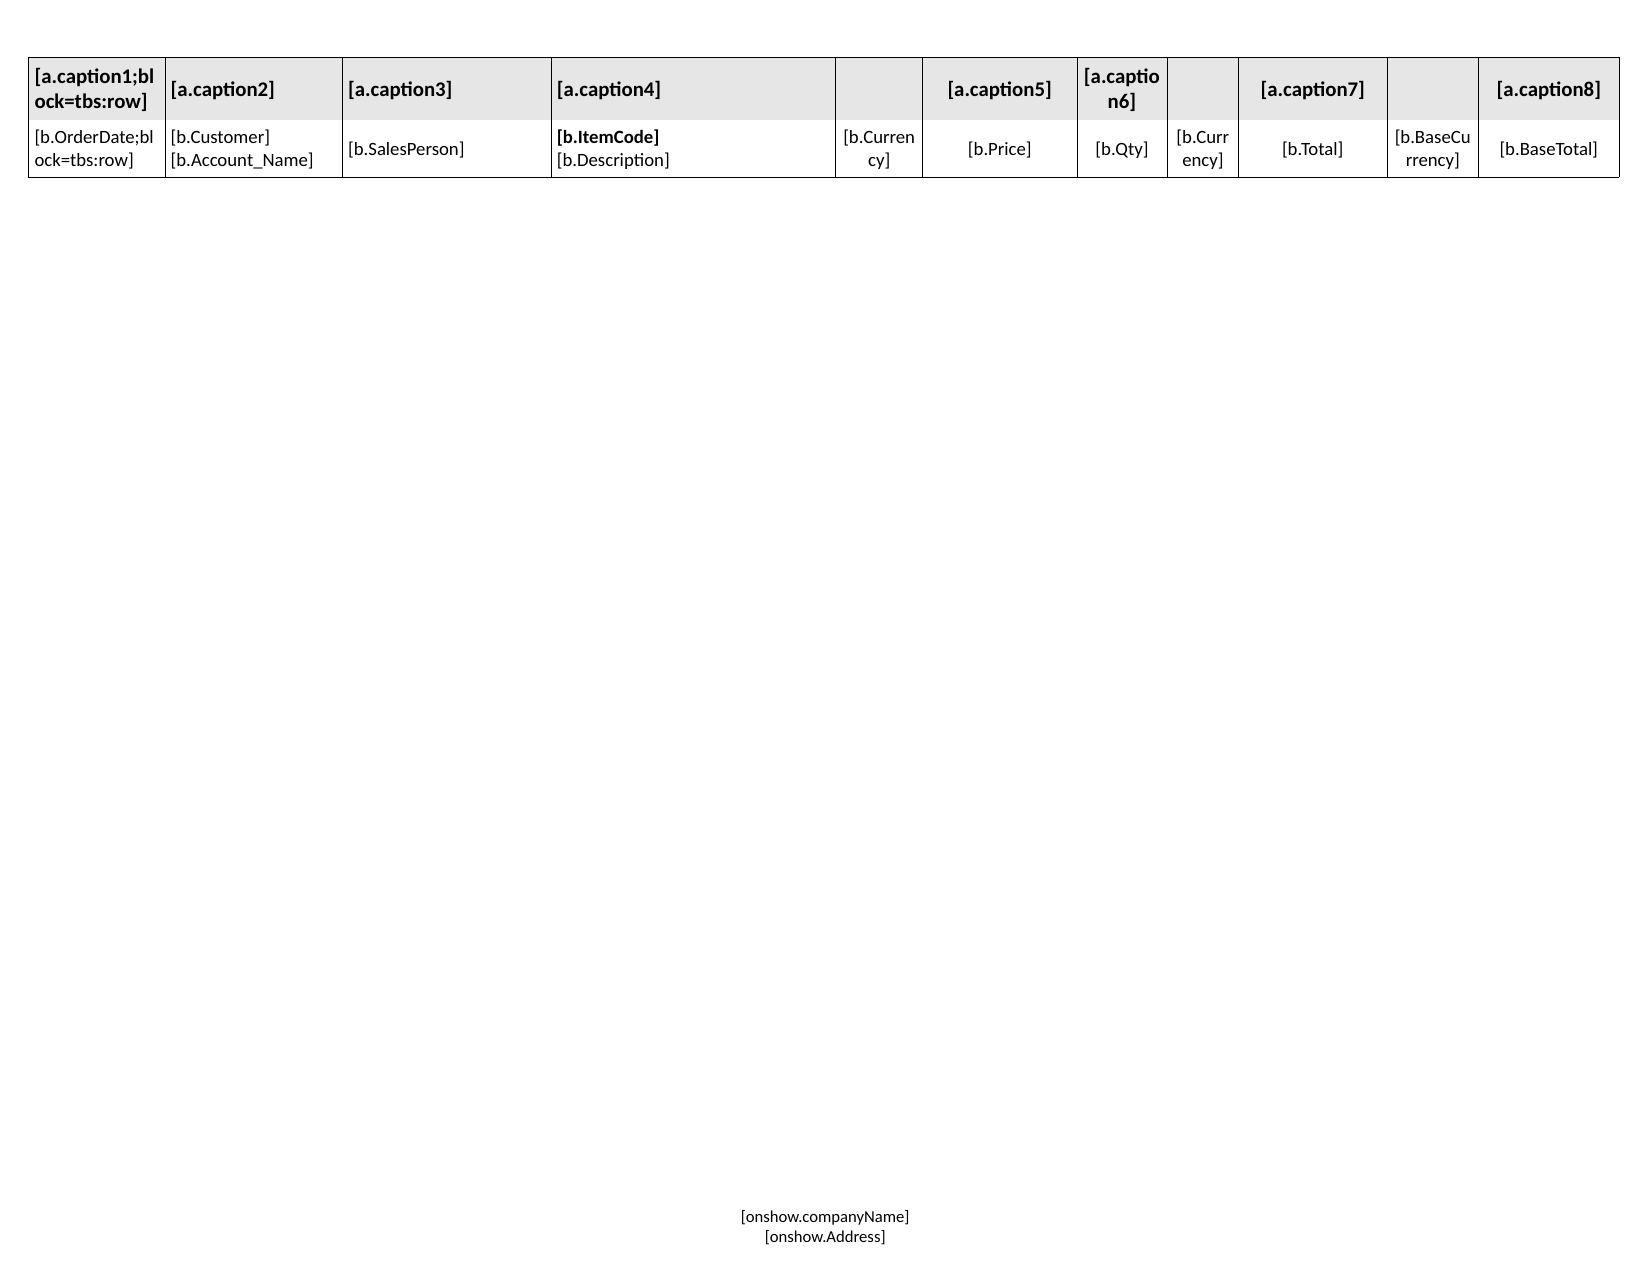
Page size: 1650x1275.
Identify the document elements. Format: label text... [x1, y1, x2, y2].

table_cell [b.Customer] [b.Account_Name] [166, 120, 342, 177]
table_header [a.caption2] [166, 58, 342, 120]
table_header [836, 58, 922, 120]
table_cell [b.Total] [1239, 120, 1387, 177]
table_cell [b.Qty] [1078, 120, 1167, 177]
table_header [a.caption6] [1078, 58, 1167, 120]
table_cell [b.Currency] [836, 120, 922, 177]
table_header [a.caption3] [343, 58, 551, 120]
table_header [1168, 58, 1238, 120]
table_cell [b.BaseCurrency] [1388, 120, 1478, 177]
table_cell [b.BaseTotal] [1479, 120, 1619, 177]
table_cell [b.Price] [923, 120, 1077, 177]
table_cell [b.OrderDate;block=tbs:row] [29, 120, 165, 177]
table_header [a.caption1;block=tbs:row] [29, 58, 165, 120]
table_cell [b.ItemCode] [b.Description] [552, 120, 835, 177]
table_cell [b.Currency] [1168, 120, 1238, 177]
table_header [a.caption5] [923, 58, 1077, 120]
table_header [1388, 58, 1478, 120]
table_header [a.caption4] [552, 58, 835, 120]
table_header [a.caption7] [1239, 58, 1387, 120]
table_cell [b.SalesPerson] [343, 120, 551, 177]
table_header [a.caption8] [1479, 58, 1619, 120]
